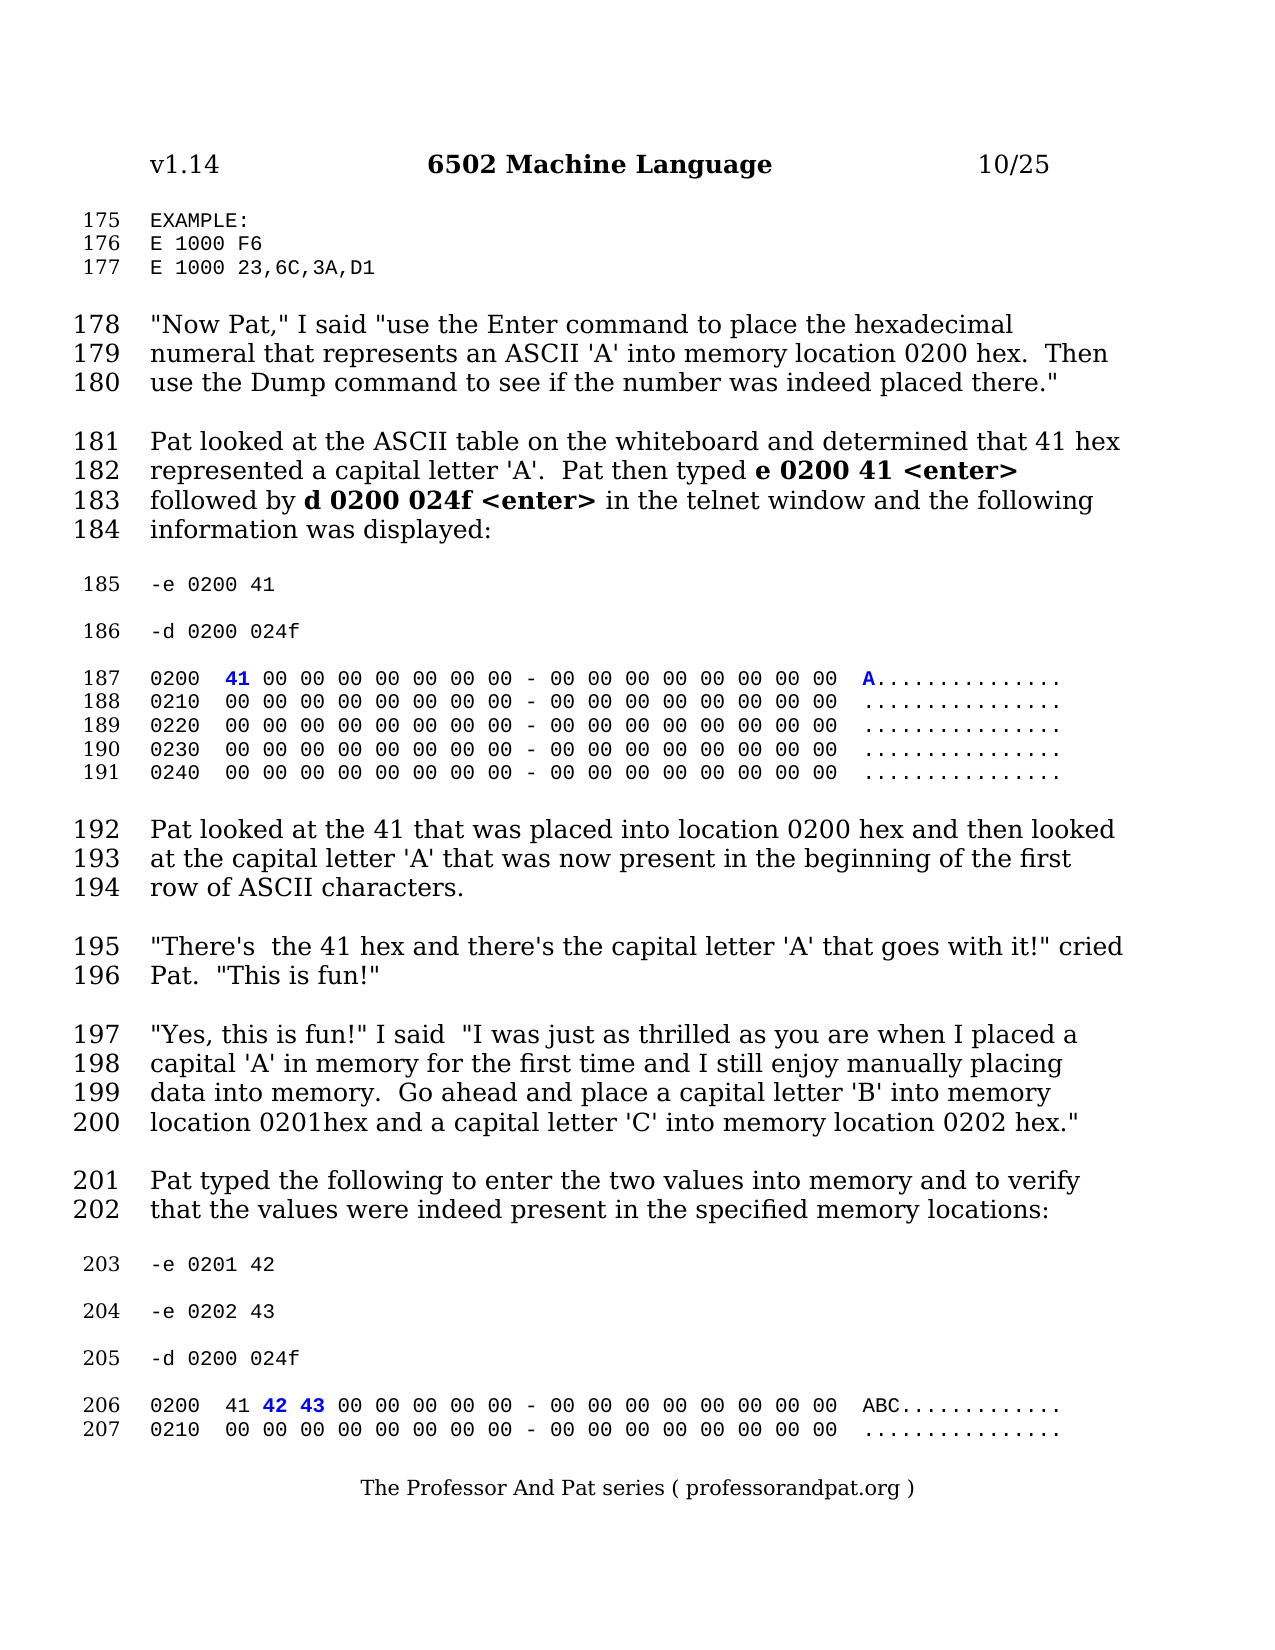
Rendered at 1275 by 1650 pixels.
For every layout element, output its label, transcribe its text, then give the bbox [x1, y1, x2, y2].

text 0210 00 00 00 00 00 00 00 00 - 00 00 00 00 00 00 00 00 ................ [150, 692, 1125, 715]
text -e 0202 43 [150, 1301, 1125, 1325]
text 0200 41 42 43 00 00 00 00 00 - 00 00 00 00 00 00 00 00 ABC............. [150, 1395, 1125, 1419]
text -d 0200 024f [150, 1348, 1125, 1372]
text 0200 41 00 00 00 00 00 00 00 - 00 00 00 00 00 00 00 00 A............... [150, 668, 1125, 692]
text 0220 00 00 00 00 00 00 00 00 - 00 00 00 00 00 00 00 00 ................ [150, 715, 1125, 739]
text "Now Pat," I said "use the Enter command to place the hexadecimal numeral that represents an ASCII 'A' into memory location 0200 hex. Then use the Dump command to see if the number was indeed placed there." [150, 310, 1125, 398]
text E 1000 23,6C,3A,D1 [150, 257, 1125, 281]
text 0240 00 00 00 00 00 00 00 00 - 00 00 00 00 00 00 00 00 ................ [150, 762, 1125, 786]
text E 1000 F6 [150, 233, 1125, 257]
text "Yes, this is fun!" I said "I was just as thrilled as you are when I placed a capital 'A' in memory for the first time and I still enjoy manually placing data into memory. Go ahead and place a capital letter 'B' into memory location 0201hex and a capital letter 'C' into memory location 0202 hex." [150, 1020, 1125, 1137]
text -e 0200 41 [150, 574, 1125, 597]
text 0210 00 00 00 00 00 00 00 00 - 00 00 00 00 00 00 00 00 ................ [150, 1419, 1125, 1442]
text Pat typed the following to enter the two values into memory and to verify that the values were indeed present in the specified memory locations: [150, 1166, 1125, 1225]
text Pat looked at the 41 that was placed into location 0200 hex and then looked at the capital letter 'A' that was now present in the beginning of the first row of ASCII characters. [150, 815, 1125, 903]
text "There's the 41 hex and there's the capital letter 'A' that goes with it!" cried Pat. "This is fun!" [150, 932, 1125, 991]
text EXAMPLE: [150, 210, 1125, 233]
text Pat looked at the ASCII table on the whiteboard and determined that 41 hex represented a capital letter 'A'. Pat then typed e 0200 41 <enter> followed by d 0200 024f <enter> in the telnet window and the following information was displayed: [150, 427, 1125, 545]
text 0230 00 00 00 00 00 00 00 00 - 00 00 00 00 00 00 00 00 ................ [150, 739, 1125, 762]
text -e 0201 42 [150, 1254, 1125, 1278]
text -d 0200 024f [150, 621, 1125, 644]
